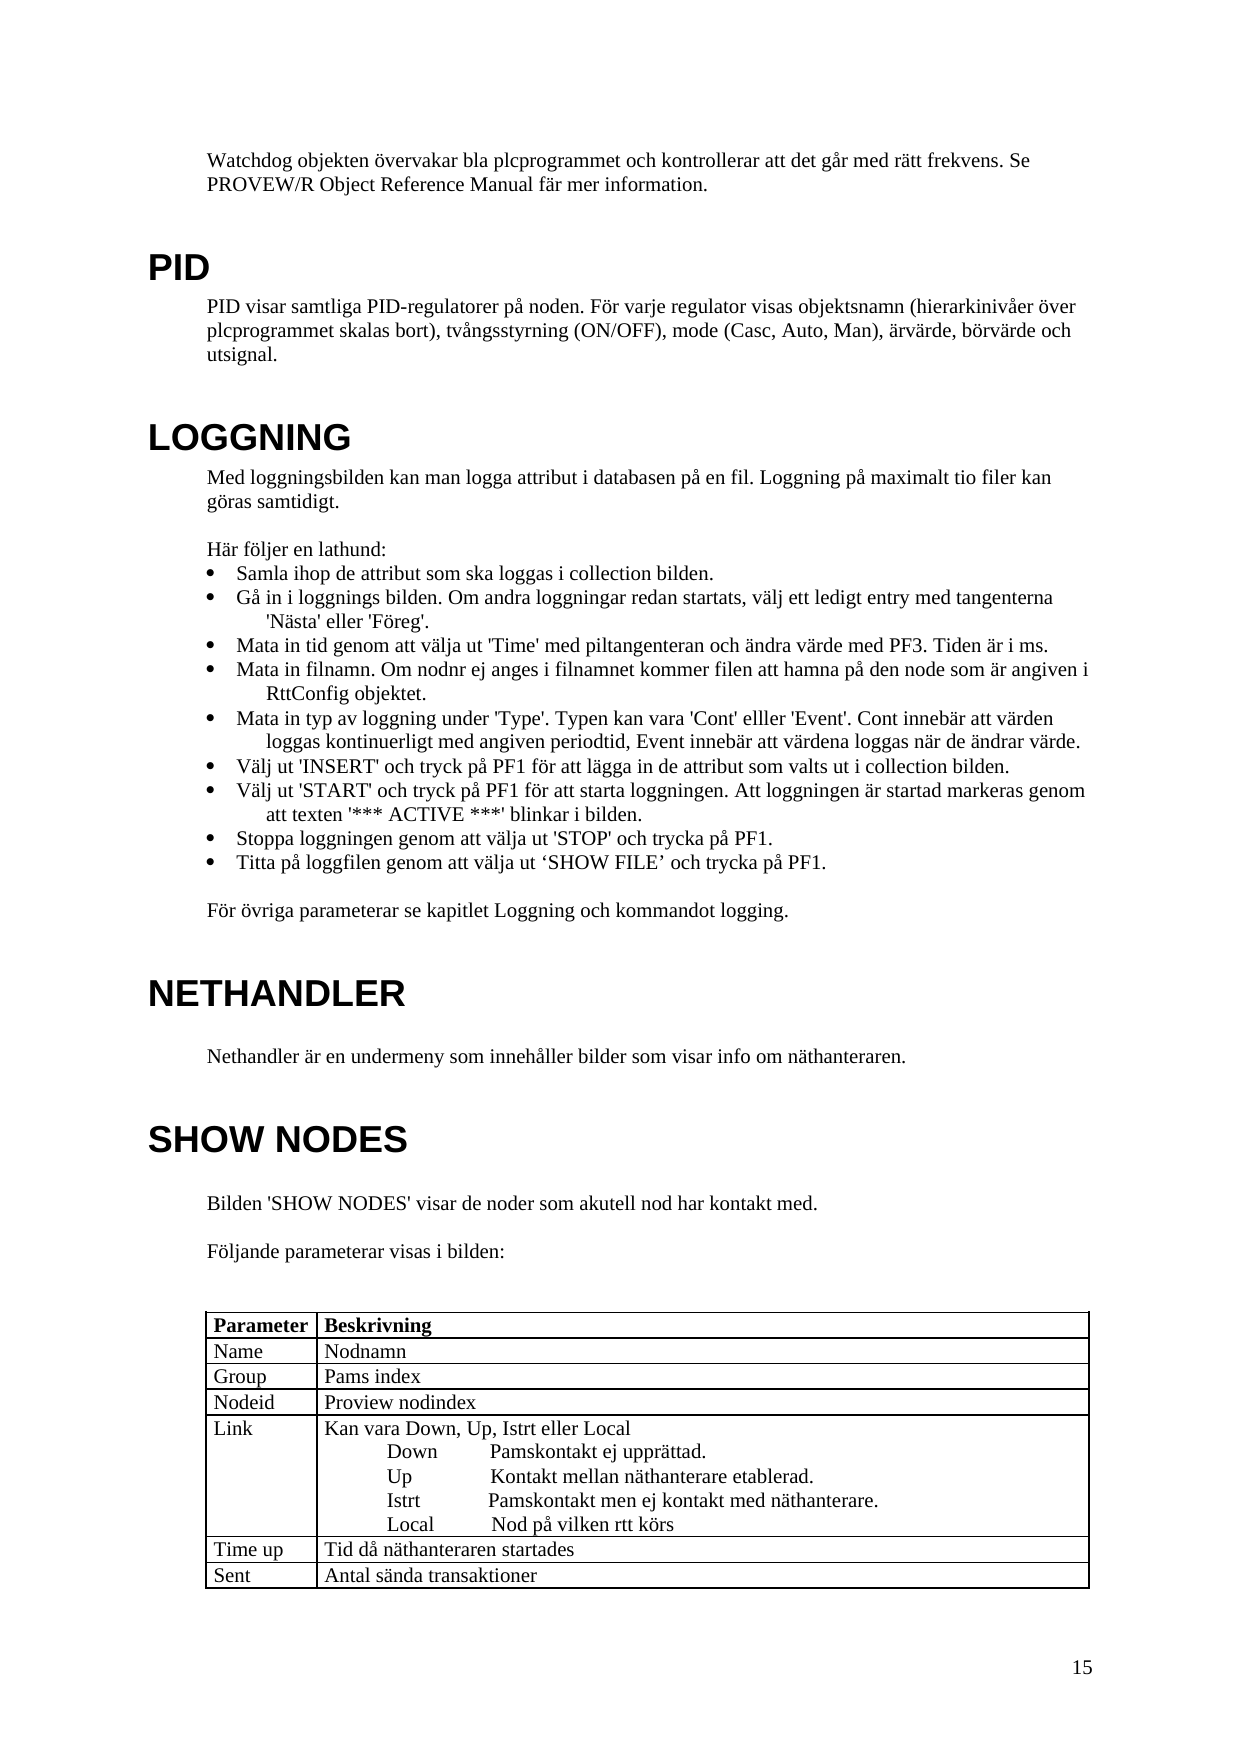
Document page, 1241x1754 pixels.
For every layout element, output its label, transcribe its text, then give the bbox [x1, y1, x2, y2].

table_cell Group [207, 1364, 316, 1388]
list Stoppa loggningen genom att välja ut 'STOP' och trycka på PF1. [207, 826, 1093, 850]
text PID visar samtliga PID-regulatorer på noden. För varje regulator visas objektsnamn (hierarkinivåer över plcprogrammet skalas bort), tvångsstyrning (ON/OFF), mode (Casc, Auto, Man), ärvärde, börvärde och utsignal. [207, 294, 1093, 366]
list Mata in tid genom att välja ut 'Time' med piltangenteran och ändra värde med PF3. Tiden är i ms. [207, 633, 1093, 657]
text Här följer en lathund: [207, 537, 1093, 561]
text Watchdog objekten övervakar bla plcprogrammet och kontrollerar att det går med rätt frekvens. Se PROVEW/R Object Reference Manual fär mer information. [207, 148, 1093, 196]
table_cell Time up [207, 1537, 316, 1561]
list Mata in filnamn. Om nodnr ej anges i filnamnet kommer filen att hamna på den node som är angiven i RttConfig objektet. [207, 657, 1093, 705]
table_cell Nodnamn [318, 1339, 1088, 1363]
subtitle PID [148, 245, 1093, 288]
table_cell Kan vara Down, Up, Istrt eller Local Down Pamskontakt ej upprättad. Up Kontakt mellan näthanterare etablerad. Istrt Pamskontakt men ej kontakt med näthanterare. Local Nod på vilken rtt körs [318, 1416, 1088, 1536]
text Med loggningsbilden kan man logga attribut i databasen på en fil. Loggning på maximalt tio filer kan göras samtidigt. [207, 465, 1093, 513]
subtitle NETHANDLER [148, 971, 1093, 1014]
list Välj ut 'START' och tryck på PF1 för att starta loggningen. Att loggningen är startad markeras genom att texten '*** ACTIVE ***' blinkar i bilden. [207, 778, 1093, 826]
table_cell Name [207, 1339, 316, 1363]
table_cell Proview nodindex [318, 1390, 1088, 1414]
table_cell Link [207, 1416, 316, 1536]
table_header Parameter [207, 1313, 316, 1337]
subtitle SHOW NODES [148, 1118, 1093, 1161]
text För övriga parameterar se kapitlet Loggning och kommandot logging. [207, 898, 1093, 922]
subtitle LOGGNING [148, 415, 1093, 458]
list Välj ut 'INSERT' och tryck på PF1 för att lägga in de attribut som valts ut i collection bilden. [207, 753, 1093, 778]
text Nethandler är en undermeny som innehåller bilder som visar info om näthanteraren. [207, 1044, 1093, 1068]
list Samla ihop de attribut som ska loggas i collection bilden. [207, 561, 1093, 585]
table_cell Tid då näthanteraren startades [318, 1537, 1088, 1561]
text Följande parameterar visas i bilden: [207, 1239, 1093, 1263]
text Bilden 'SHOW NODES' visar de noder som akutell nod har kontakt med. [207, 1191, 1093, 1215]
table_header Beskrivning [318, 1313, 1088, 1337]
list Titta på loggfilen genom att välja ut ‘SHOW FILE’ och trycka på PF1. [207, 850, 1093, 874]
list Mata in typ av loggning under 'Type'. Typen kan vara 'Cont' elller 'Event'. Cont innebär att värden loggas kontinuerligt med angiven periodtid, Event innebär att värdena loggas när de ändrar värde. [207, 705, 1093, 753]
table_cell Sent [207, 1563, 316, 1587]
table_cell Nodeid [207, 1390, 316, 1414]
list Gå in i loggnings bilden. Om andra loggningar redan startats, välj ett ledigt entry med tangenterna 'Nästa' eller 'Föreg'. [207, 585, 1093, 633]
table_cell Pams index [318, 1364, 1088, 1388]
table_cell Antal sända transaktioner [318, 1563, 1088, 1587]
